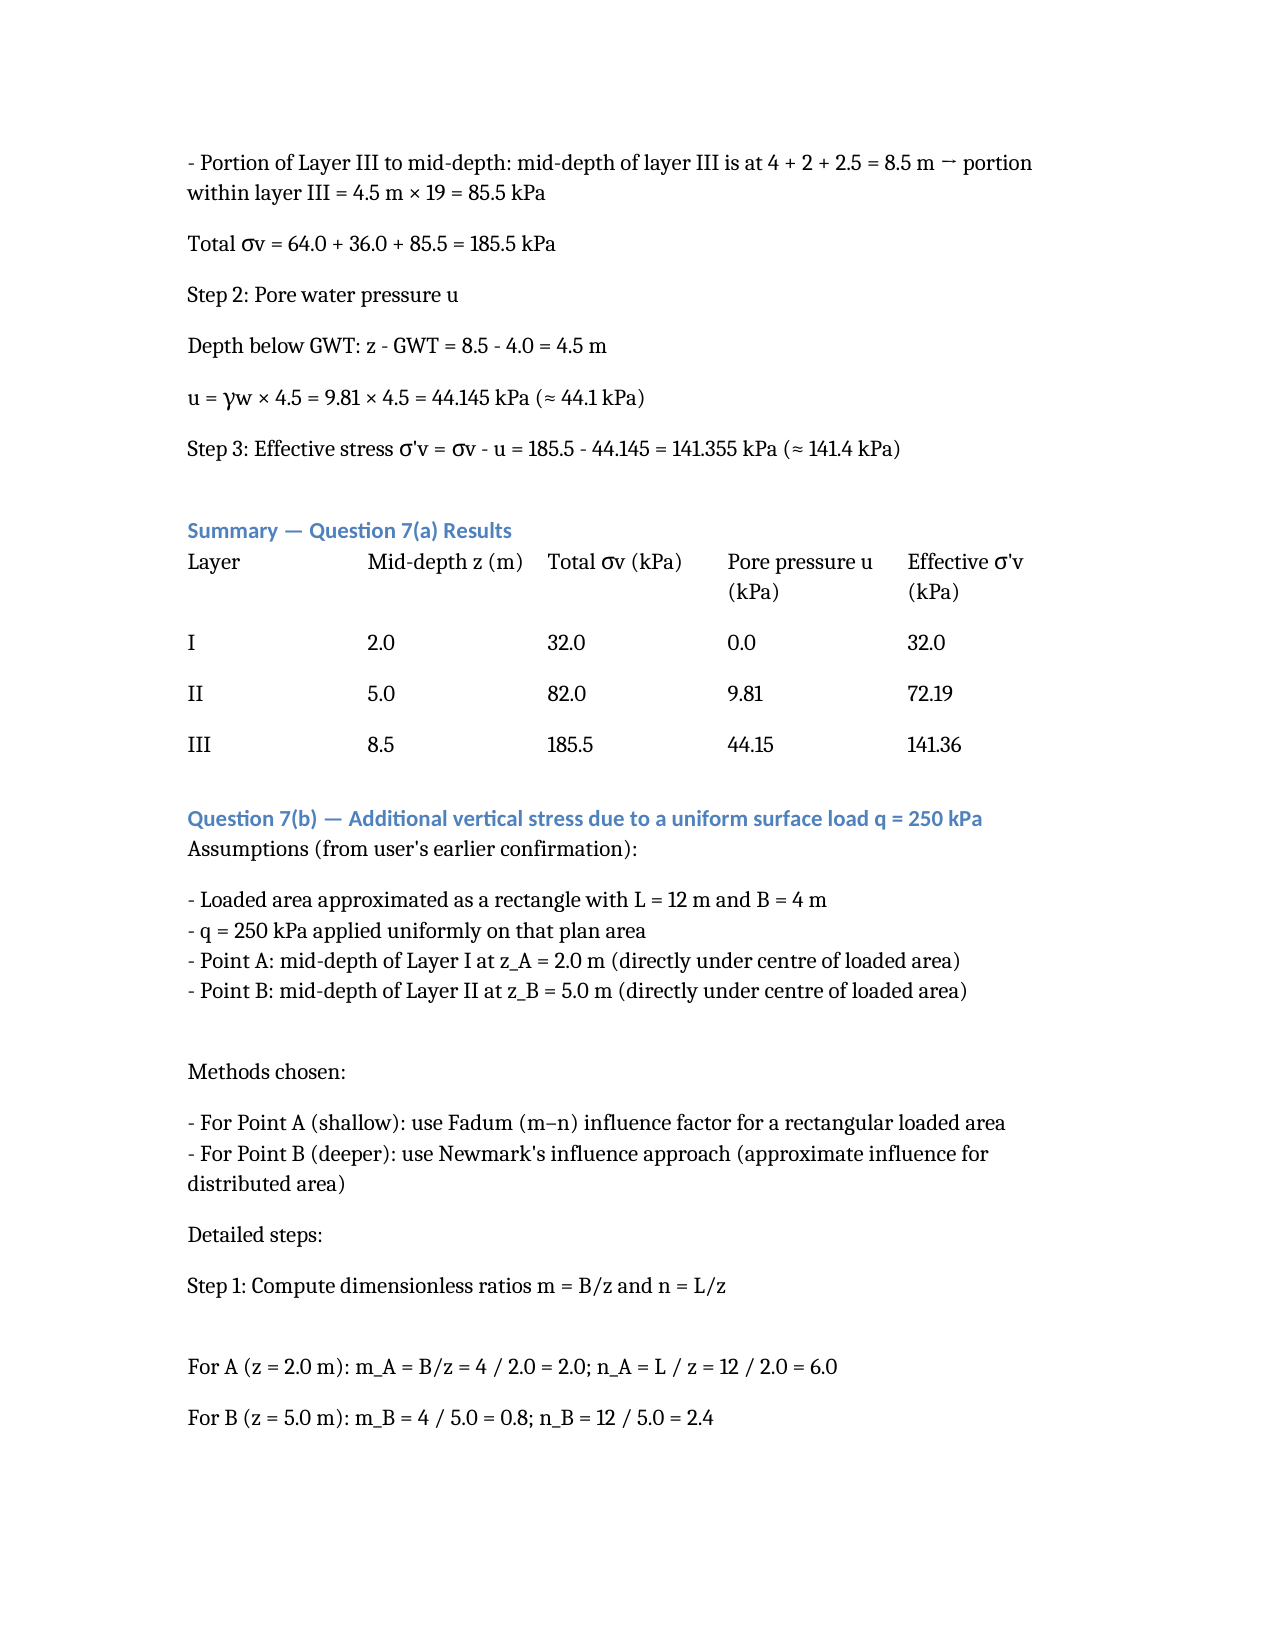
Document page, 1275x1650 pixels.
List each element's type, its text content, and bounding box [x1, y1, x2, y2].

table_cell I [176, 630, 356, 681]
text u = γw × 4.5 = 9.81 × 4.5 = 44.145 kPa (≈ 44.1 kPa) [187, 384, 1087, 411]
table_header Effective σ'v (kPa) [896, 549, 1076, 630]
text Detailed steps: [187, 1222, 1087, 1248]
subtitle Summary — Question 7(a) Results [187, 517, 1087, 545]
text For A (z = 2.0 m): m_A = B/z = 4 / 2.0 = 2.0; n_A = L / z = 12 / 2.0 = 6.0 [187, 1354, 1087, 1380]
table_cell 32.0 [536, 630, 716, 681]
table_cell 2.0 [356, 630, 536, 681]
table_cell 185.5 [536, 732, 716, 783]
text Methods chosen: [187, 1059, 1087, 1086]
text - For Point A (shallow): use Fadum (m–n) influence factor for a rectangular loaded area - For Point B (deeper): use Newmark's influence approach (approximate influence for distributed area) [187, 1110, 1087, 1197]
text For B (z = 5.0 m): m_B = 4 / 5.0 = 0.8; n_B = 12 / 5.0 = 2.4 [187, 1405, 1087, 1462]
table_header Pore pressure u (kPa) [716, 549, 896, 630]
table_cell II [176, 681, 356, 732]
text - Loaded area approximated as a rectangle with L = 12 m and B = 4 m - q = 250 kPa applied uniformly on that plan area - Point A: mid-depth of Layer I at z_A = 2.0 m (directly under centre of loaded area) - Point B: mid-depth of Layer II at z_B = 5.0 m (directly under centre of loaded area) [187, 887, 1087, 1034]
table_cell 9.81 [716, 681, 896, 732]
table_cell 141.36 [896, 732, 1076, 783]
text Depth below GWT: z - GWT = 8.5 - 4.0 = 4.5 m [187, 333, 1087, 360]
text - Portion of Layer III to mid-depth: mid-depth of layer III is at 4 + 2 + 2.5 = 8.5 m → portion within layer III = 4.5 m × 19 = 85.5 kPa [187, 150, 1087, 207]
table_header Layer [176, 549, 356, 630]
table_cell III [176, 732, 356, 783]
text Total σv = 64.0 + 36.0 + 85.5 = 185.5 kPa [187, 231, 1087, 258]
text Step 1: Compute dimensionless ratios m = B/z and n = L/z [187, 1273, 1087, 1329]
text Step 3: Effective stress σ'v = σv - u = 185.5 - 44.145 = 141.355 kPa (≈ 141.4 kPa) [187, 435, 1087, 492]
table_cell 8.5 [356, 732, 536, 783]
table_cell 44.15 [716, 732, 896, 783]
table_cell 72.19 [896, 681, 1076, 732]
table_header Mid-depth z (m) [356, 549, 536, 630]
subtitle Question 7(b) — Additional vertical stress due to a uniform surface load q = 250 kPa [187, 804, 1087, 832]
table_cell 5.0 [356, 681, 536, 732]
table_cell 32.0 [896, 630, 1076, 681]
table_header Total σv (kPa) [536, 549, 716, 630]
text Step 2: Pore water pressure u [187, 282, 1087, 309]
table_cell 82.0 [536, 681, 716, 732]
text Assumptions (from user's earlier confirmation): [187, 836, 1087, 863]
table_cell 0.0 [716, 630, 896, 681]
